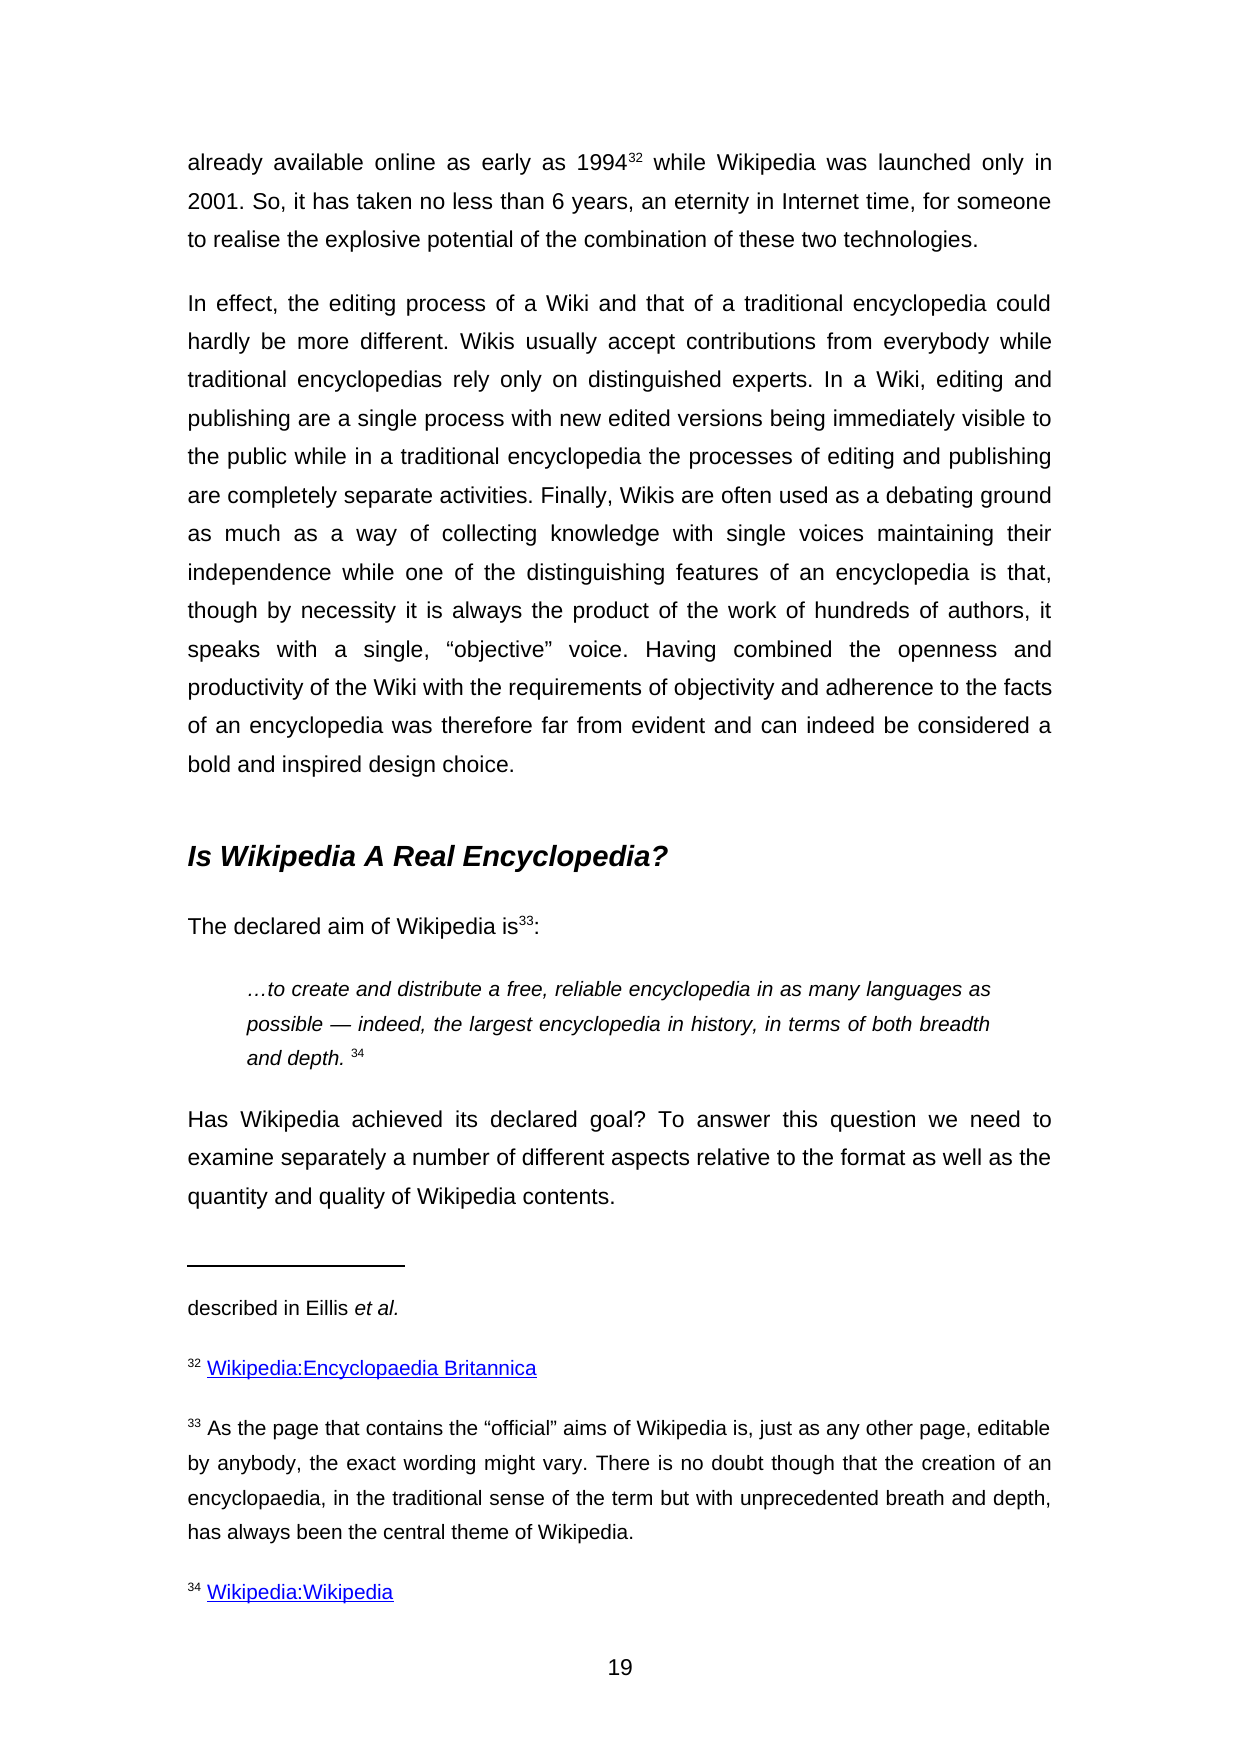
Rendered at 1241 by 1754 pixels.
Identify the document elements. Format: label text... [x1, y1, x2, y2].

text In effect, the editing process of a Wiki and that of a traditional encyclopedia could hardly be more different. Wikis usually accept contributions from everybody while traditional encyclopedias rely only on distinguished experts. In a Wiki, editing and publishing are a single process with new edited versions being immediately visible to the public while in a traditional encyclopedia the processes of editing and publishing are completely separate activities. Finally, Wikis are often used as a debating ground as much as a way of collecting knowledge with single voices maintaining their independence while one of the distinguishing features of an encyclopedia is that, though by necessity it is always the product of the work of hundreds of authors, it speaks with a single, “objective” voice. Having combined the openness and productivity of the Wiki with the requirements of objectivity and adherence to the facts of an encyclopedia was therefore far from evident and can indeed be considered a bold and inspired design choice. [187, 290, 1053, 777]
text As the page that contains the “official” aims of Wikipedia is, just as any other page, editable by anybody, the exact wording might vary. There is no doubt though that the creation of an encyclopaedia, in the traditional sense of the term but with unprecedented breath and depth, has always been the central theme of Wikipedia. [187, 1416, 1053, 1544]
subtitle Is Wikipedia A Real Encyclopedia? [187, 840, 1053, 873]
text Wikipedia:Encyclopaedia Britannica [187, 1357, 1053, 1380]
text Wikipedia:Wikipedia [187, 1581, 1053, 1604]
text …to create and distribute a free, reliable encyclopedia in as many languages as possible — indeed, the largest encyclopedia in history, in terms of both breadth and depth. [247, 977, 993, 1070]
text already available online as early as 1994 while Wikipedia was launched only in 2001. So, it has taken no less than 6 years, an eternity in Internet time, for someone to realise the explosive potential of the combination of these two technologies. [187, 150, 1053, 252]
text The declared aim of Wikipedia is: [187, 914, 1053, 939]
text Has Wikipedia achieved its declared goal? To answer this question we need to examine separately a number of different aspects relative to the format as well as the quantity and quality of Wikipedia contents. [187, 1107, 1053, 1209]
text described in Eillis et al. [187, 1297, 1053, 1320]
